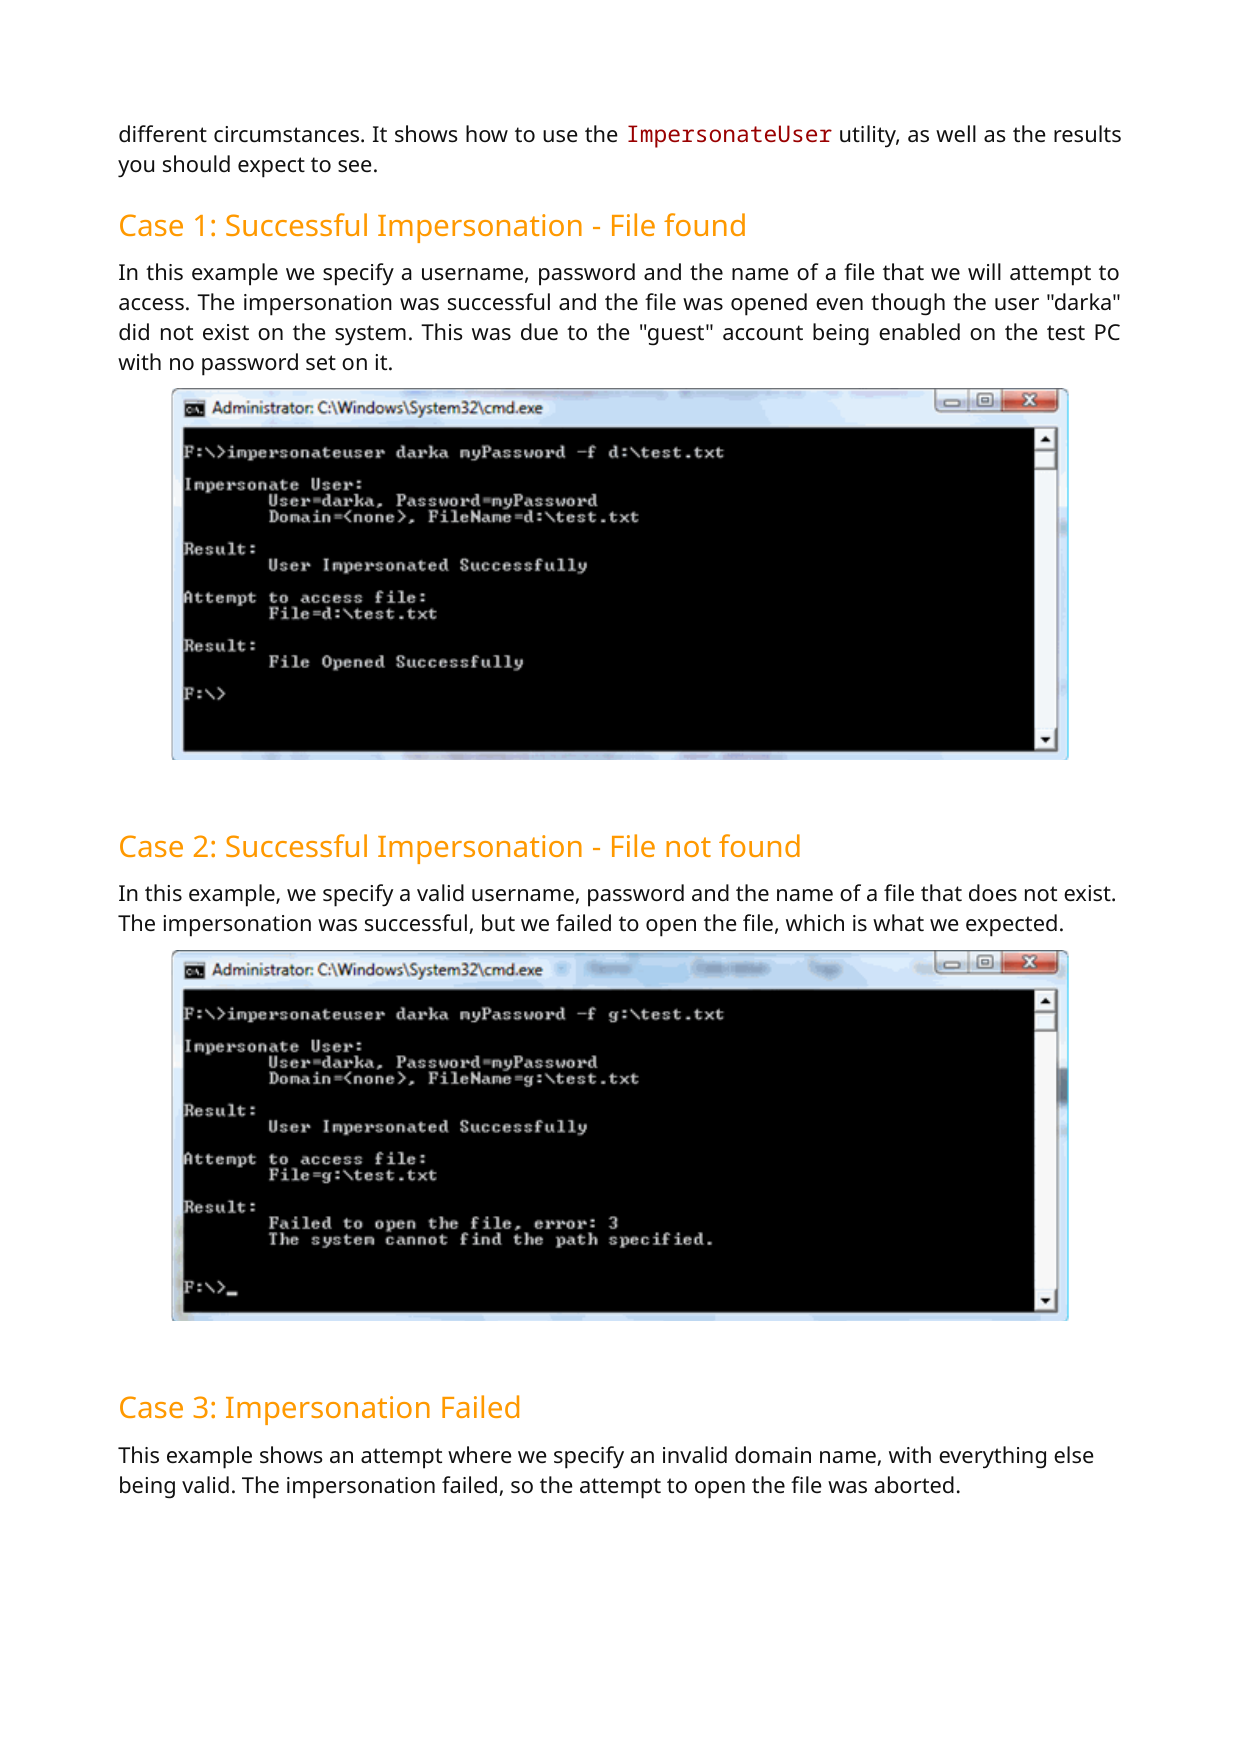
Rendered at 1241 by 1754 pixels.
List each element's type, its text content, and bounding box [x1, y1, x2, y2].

text different circumstances. It shows how to use the ImpersonateUser utility, as well as the results you should expect to see. [118, 118, 1122, 179]
text In this example we specify a username, password and the name of a file that we will attempt to access. The impersonation was successful and the file was opened even though the user "darka" did not exist on the system. This was due to the "guest" account being enabled on the test PC with no password set on it. [118, 257, 1122, 376]
text In this example, we specify a valid username, password and the name of a file that does not exist. The impersonation was successful, but we failed to open the file, which is what we expected. [118, 878, 1122, 938]
text This example shows an attempt where we specify an invalid domain name, with everything else being valid. The impersonation failed, so the attempt to open the file was aborted. [118, 1440, 1122, 1499]
subtitle Case 2: Successful Impersonation - File not found [118, 825, 1122, 866]
subtitle Case 1: Successful Impersonation - File found [118, 204, 1122, 244]
subtitle Case 3: Impersonation Failed [118, 1387, 1122, 1427]
